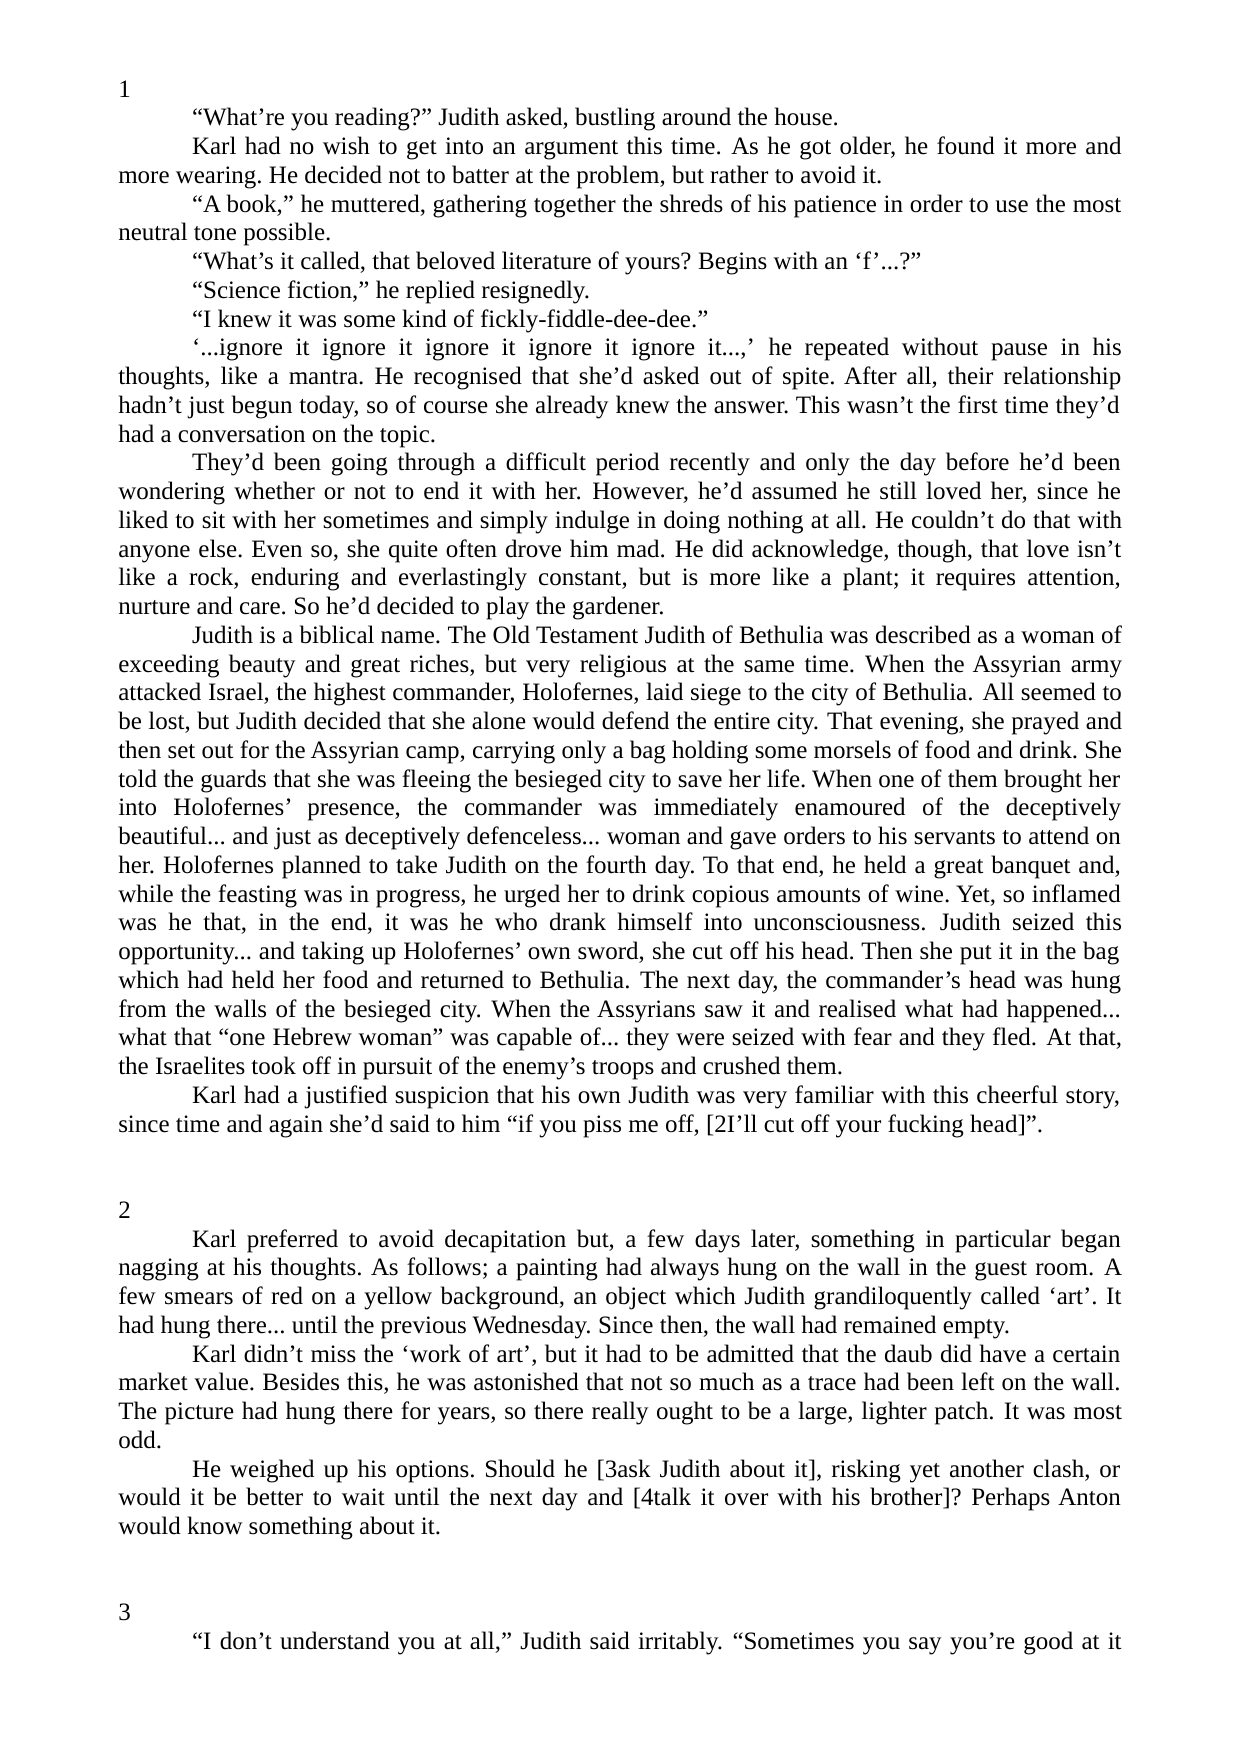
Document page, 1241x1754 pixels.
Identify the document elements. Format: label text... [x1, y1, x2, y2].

text 3 [118, 1597, 1122, 1626]
text “A book,” he muttered, gathering together the shreds of his patience in order to use the most neutral tone possible. [118, 189, 1122, 246]
text “I don’t understand you at all,” Judith said irritably. “Sometimes you say you’re good at it [118, 1626, 1122, 1655]
text “What’re you reading?” Judith asked, bustling around the house. [118, 102, 1122, 131]
text Karl preferred to avoid decapitation but, a few days later, something in particular began nagging at his thoughts. As follows; a painting had always hung on the wall in the guest room. A few smears of red on a yellow background, an object which Judith grandiloquently called ‘art’. It had hung there... until the previous Wednesday. Since then, the wall had remained empty. [118, 1224, 1122, 1339]
text They’d been going through a difficult period recently and only the day before he’d been wondering whether or not to end it with her. However, he’d assumed he still loved her, since he liked to sit with her sometimes and simply indulge in doing nothing at all. He couldn’t do that with anyone else. Even so, she quite often drove him mad. He did acknowledge, though, that love isn’t like a rock, enduring and everlastingly constant, but is more like a plant; it requires attention, nurture and care. So he’d decided to play the gardener. [118, 447, 1122, 620]
text He weighed up his options. Should he [3ask Judith about it], risking yet another clash, or would it be better to wait until the next day and [4talk it over with his brother]? Perhaps Anton would know something about it. [118, 1454, 1122, 1540]
text “I knew it was some kind of fickly-fiddle-dee-dee.” [118, 304, 1122, 332]
text Karl had no wish to get into an argument this time. As he got older, he found it more and more wearing. He decided not to batter at the problem, but rather to avoid it. [118, 131, 1122, 189]
text 2 [118, 1195, 1122, 1224]
text 1 [118, 74, 1122, 102]
text Judith is a biblical name. The Old Testament Judith of Bethulia was described as a woman of exceeding beauty and great riches, but very religious at the same time. When the Assyrian army attacked Israel, the highest commander, Holofernes, laid siege to the city of Bethulia. All seemed to be lost, but Judith decided that she alone would defend the entire city. That evening, she prayed and then set out for the Assyrian camp, carrying only a bag holding some morsels of food and drink. She told the guards that she was fleeing the besieged city to save her life. When one of them brought her into Holofernes’ presence, the commander was immediately enamoured of the deceptively beautiful... and just as deceptively defenceless... woman and gave orders to his servants to attend on her. Holofernes planned to take Judith on the fourth day. To that end, he held a great banquet and, while the feasting was in progress, he urged her to drink copious amounts of wine. Yet, so inflamed was he that, in the end, it was he who drank himself into unconsciousness. Judith seized this opportunity... and taking up Holofernes’ own sword, she cut off his head. Then she put it in the bag which had held her food and returned to Bethulia. The next day, the commander’s head was hung from the walls of the besieged city. When the Assyrians saw it and realised what had happened... what that “one Hebrew woman” was capable of... they were seized with fear and they fled. At that, the Israelites took off in pursuit of the enemy’s troops and crushed them. [118, 620, 1122, 1080]
text ‘...ignore it ignore it ignore it ignore it ignore it...,’ he repeated without pause in his thoughts, like a mantra. He recognised that she’d asked out of spite. After all, their relationship hadn’t just begun today, so of course she already knew the answer. This wasn’t the first time they’d had a conversation on the topic. [118, 332, 1122, 447]
text “Science fiction,” he replied resignedly. [118, 275, 1122, 304]
text Karl didn’t miss the ‘work of art’, but it had to be admitted that the daub did have a certain market value. Besides this, he was astonished that not so much as a trace had been left on the wall. The picture had hung there for years, so there really ought to be a large, lighter patch. It was most odd. [118, 1339, 1122, 1454]
text Karl had a justified suspicion that his own Judith was very familiar with this cheerful story, since time and again she’d said to him “if you piss me off, [2I’ll cut off your fucking head]”. [118, 1080, 1122, 1137]
text “What’s it called, that beloved literature of yours? Begins with an ‘f’...?” [118, 246, 1122, 275]
